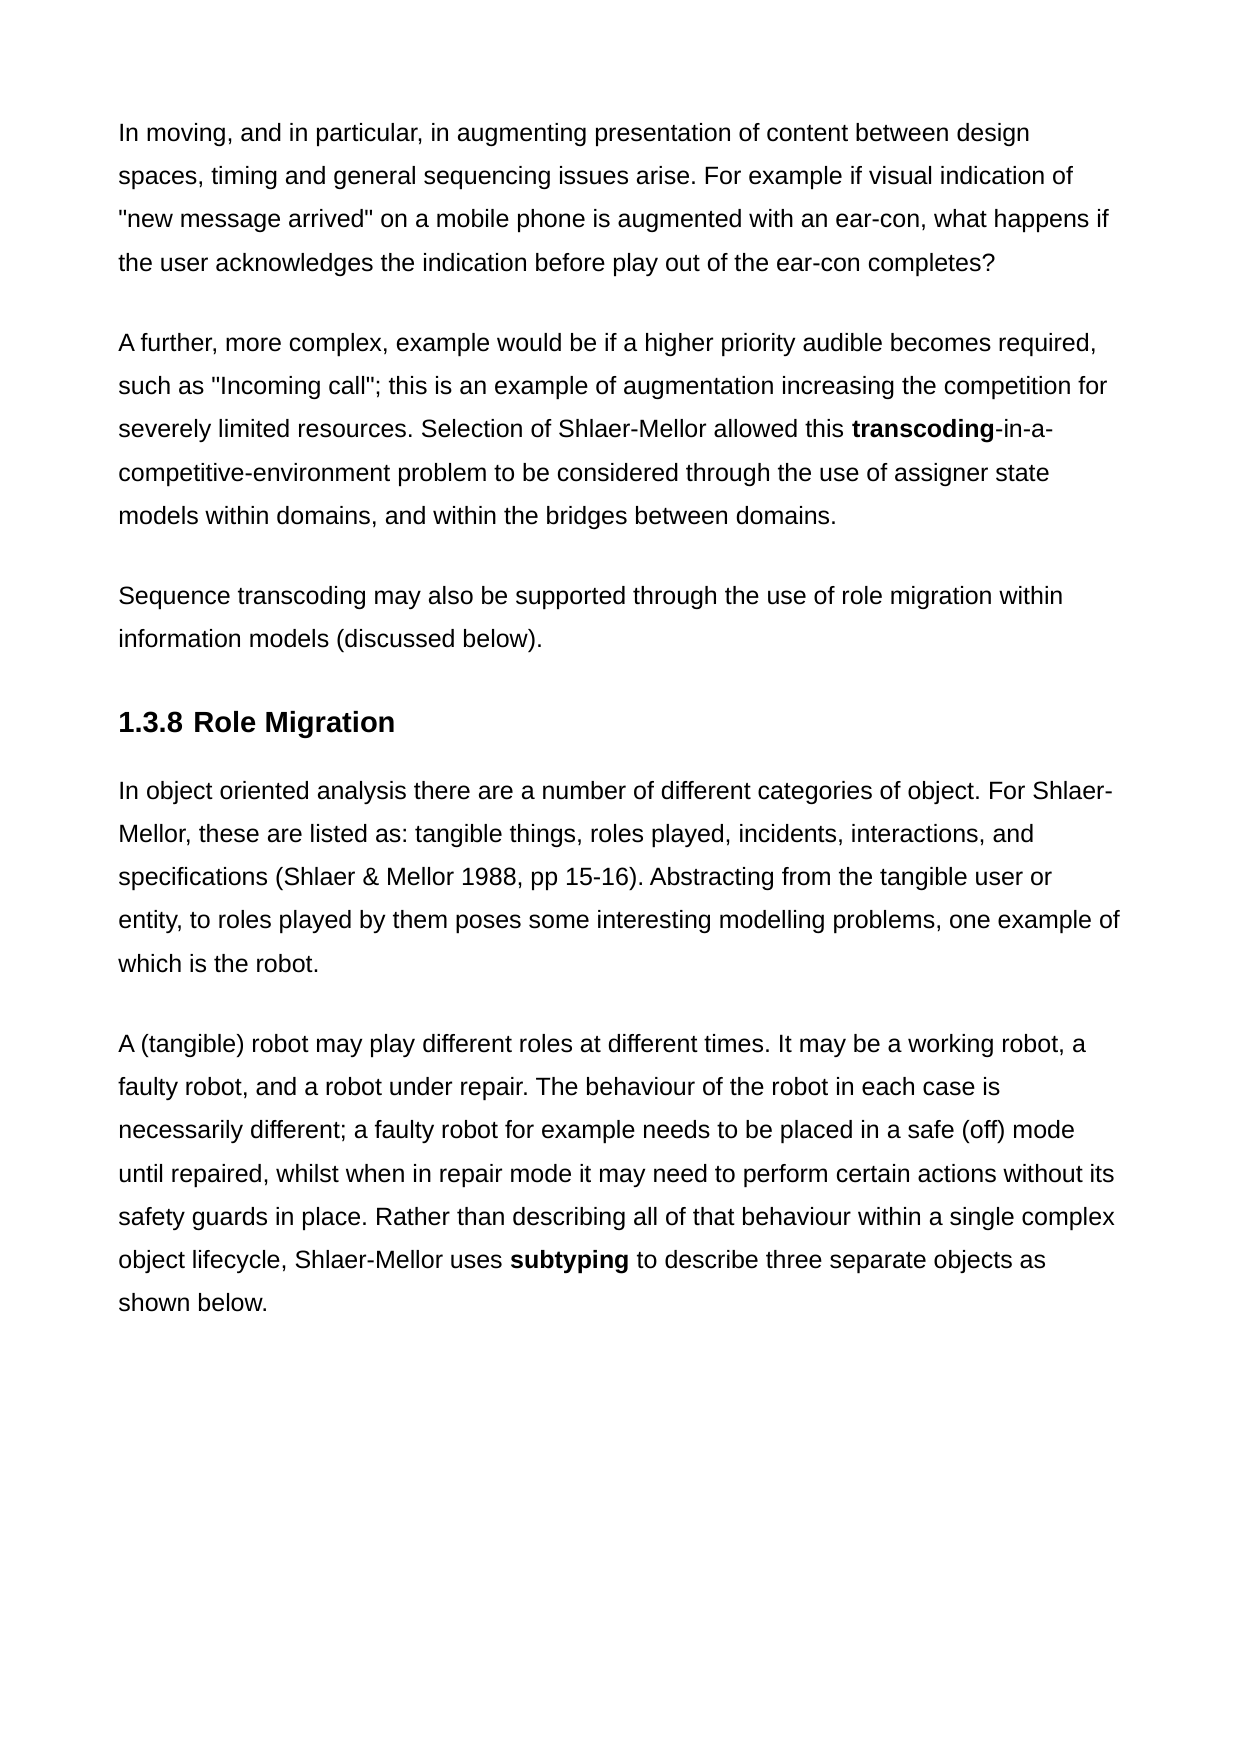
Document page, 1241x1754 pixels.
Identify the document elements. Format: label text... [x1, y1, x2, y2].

text In moving, and in particular, in augmenting presentation of content between design spaces, timing and general sequencing issues arise. For example if visual indication of "new message arrived" on a mobile phone is augmented with an ear-con, what happens if the user acknowledges the indication before play out of the ear-con completes? [118, 118, 1122, 276]
text A (tangible) robot may play different roles at different times. It may be a working robot, a faulty robot, and a robot under repair. The behaviour of the robot in each case is necessarily different; a faulty robot for example needs to be placed in a safe (off) mode until repaired, whilst when in repair mode it may need to perform certain actions without its safety guards in place. Rather than describing all of that behaviour within a single complex object lifecycle, Shlaer-Mellor uses subtyping to describe three separate objects as shown below. [118, 1029, 1122, 1317]
text A further, more complex, example would be if a higher priority audible becomes required, such as "Incoming call"; this is an example of augmentation increasing the competition for severely limited resources. Selection of Shlaer-Mellor allowed this transcoding-in-a-competitive-environment problem to be considered through the use of assigner state models within domains, and within the bridges between domains. [118, 328, 1122, 529]
subtitle Role Migration [118, 705, 1122, 738]
text Sequence transcoding may also be supported through the use of role migration within information models (discussed below). [118, 581, 1122, 653]
text In object oriented analysis there are a number of different categories of object. For Shlaer-Mellor, these are listed as: tangible things, roles played, incidents, interactions, and specifications (Shlaer & Mellor 1988, pp 15-16). Abstracting from the tangible user or entity, to roles played by them poses some interesting modelling problems, one example of which is the robot. [118, 776, 1122, 977]
